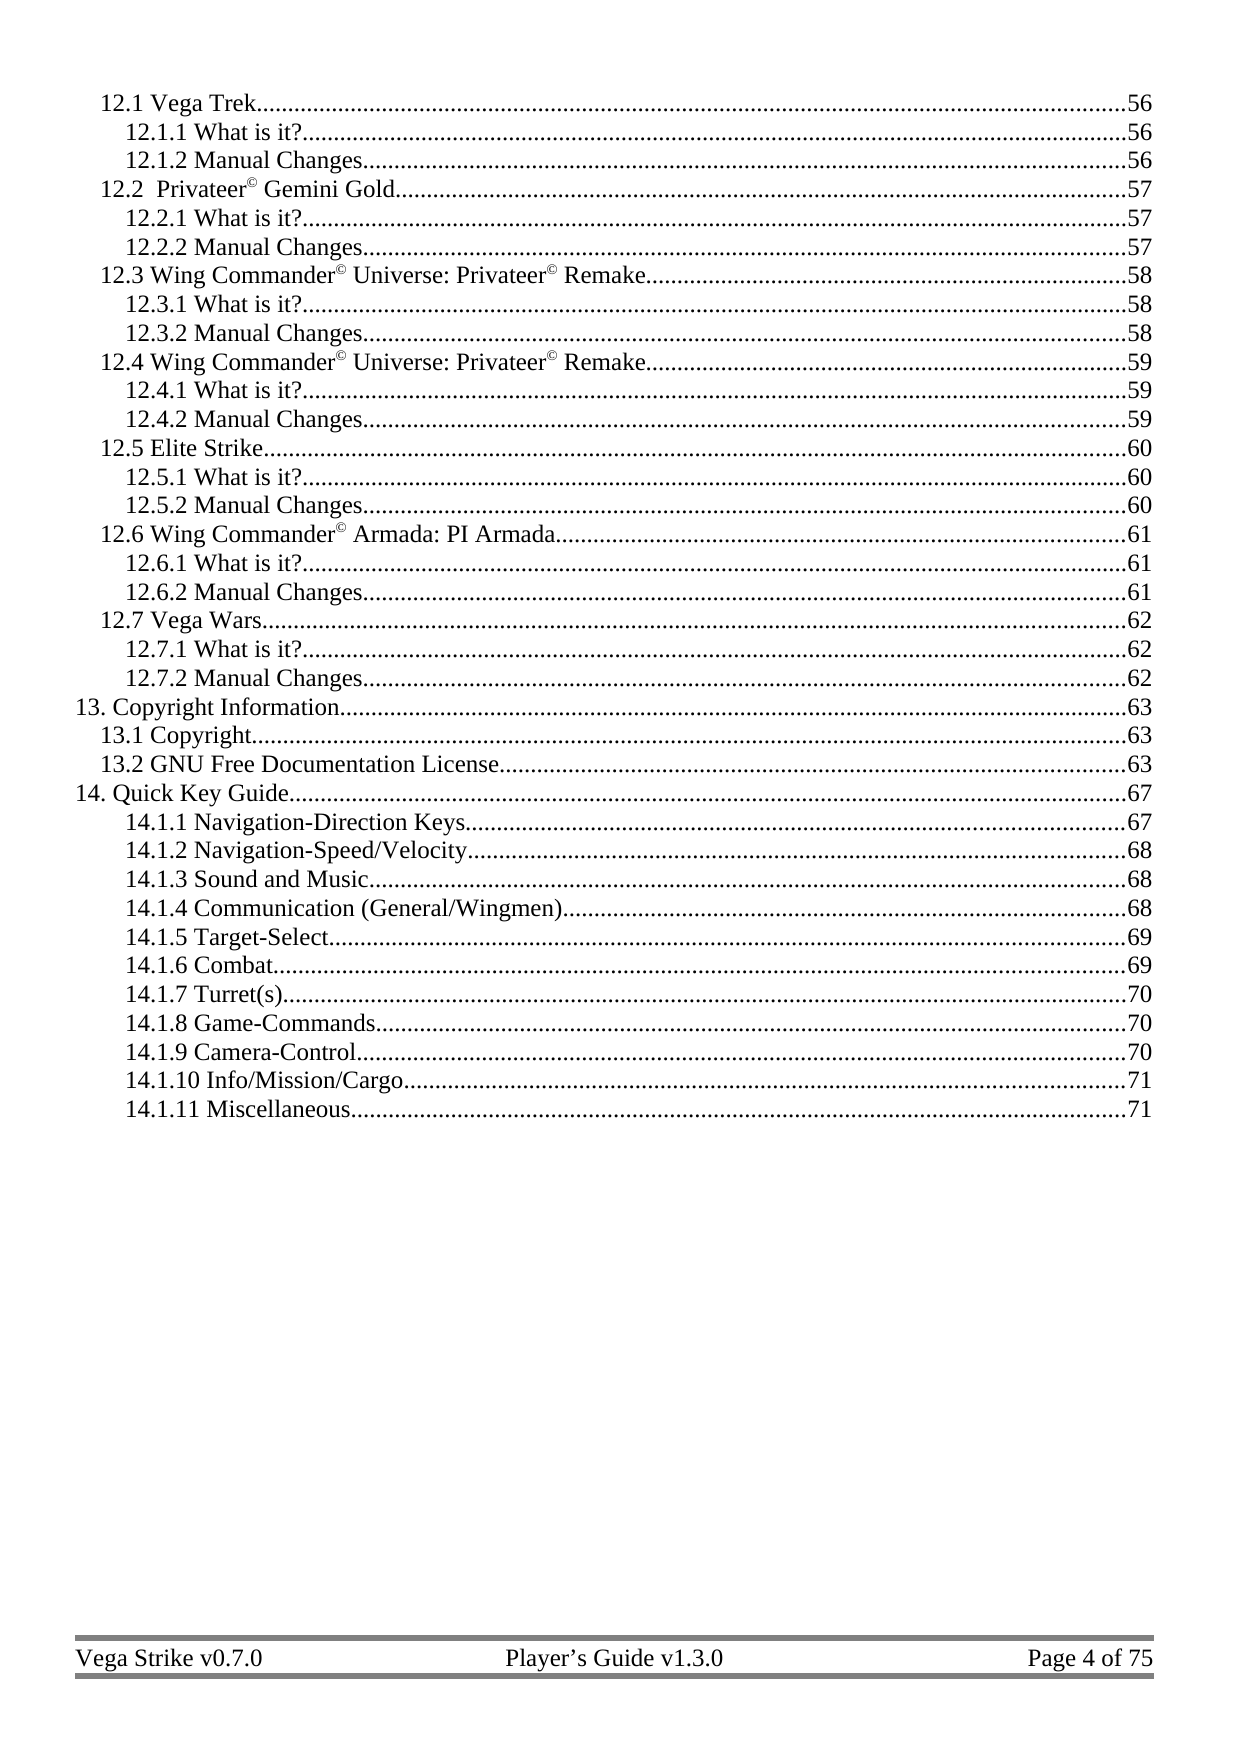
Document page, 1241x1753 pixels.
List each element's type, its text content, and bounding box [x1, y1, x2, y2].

text 14.1.2 Navigation-Speed/Velocity 68 [125, 836, 1154, 864]
text 13.1 Copyright 63 [100, 721, 1154, 749]
text 14.1.6 Combat 69 [125, 951, 1154, 979]
text 14. Quick Key Guide 67 [75, 778, 1154, 807]
text 12.5.1 What is it? 60 [125, 462, 1154, 491]
text 12.4 Wing Commander© Universe: Privateer© Remake 59 [100, 347, 1154, 376]
text 14.1.5 Target-Select 69 [125, 922, 1154, 951]
text 14.1.1 Navigation-Direction Keys 67 [125, 807, 1154, 836]
text 14.1.10 Info/Mission/Cargo 71 [125, 1066, 1154, 1094]
text 12.2 Privateer© Gemini Gold 57 [100, 174, 1154, 203]
text 12.5.2 Manual Changes 60 [125, 491, 1154, 519]
text 12.7.2 Manual Changes 62 [125, 663, 1154, 692]
text 12.5 Elite Strike 60 [100, 433, 1154, 462]
text 12.7 Vega Wars 62 [100, 606, 1154, 634]
text 12.4.2 Manual Changes 59 [125, 404, 1154, 433]
text 12.6 Wing Commander© Armada: PI Armada 61 [100, 519, 1154, 548]
text 12.2.2 Manual Changes 57 [125, 232, 1154, 261]
text 12.3 Wing Commander© Universe: Privateer© Remake 58 [100, 261, 1154, 289]
text 12.1.1 What is it? 56 [125, 117, 1154, 146]
text 12.6.2 Manual Changes 61 [125, 577, 1154, 606]
text 14.1.4 Communication (General/Wingmen) 68 [125, 893, 1154, 922]
text 12.4.1 What is it? 59 [125, 376, 1154, 404]
text 13. Copyright Information 63 [75, 692, 1154, 721]
text 13.2 GNU Free Documentation License 63 [100, 749, 1154, 778]
text 12.3.1 What is it? 58 [125, 289, 1154, 318]
text 14.1.8 Game-Commands 70 [125, 1008, 1154, 1037]
text 14.1.11 Miscellaneous 71 [125, 1094, 1154, 1123]
text 12.1 Vega Trek 56 [100, 88, 1154, 117]
text 14.1.7 Turret(s) 70 [125, 979, 1154, 1008]
text 12.1.2 Manual Changes 56 [125, 146, 1154, 174]
text 12.2.1 What is it? 57 [125, 203, 1154, 232]
text 14.1.9 Camera-Control 70 [125, 1037, 1154, 1066]
text 12.6.1 What is it? 61 [125, 548, 1154, 577]
text 14.1.3 Sound and Music 68 [125, 864, 1154, 893]
text 12.3.2 Manual Changes 58 [125, 318, 1154, 347]
text 12.7.1 What is it? 62 [125, 634, 1154, 663]
